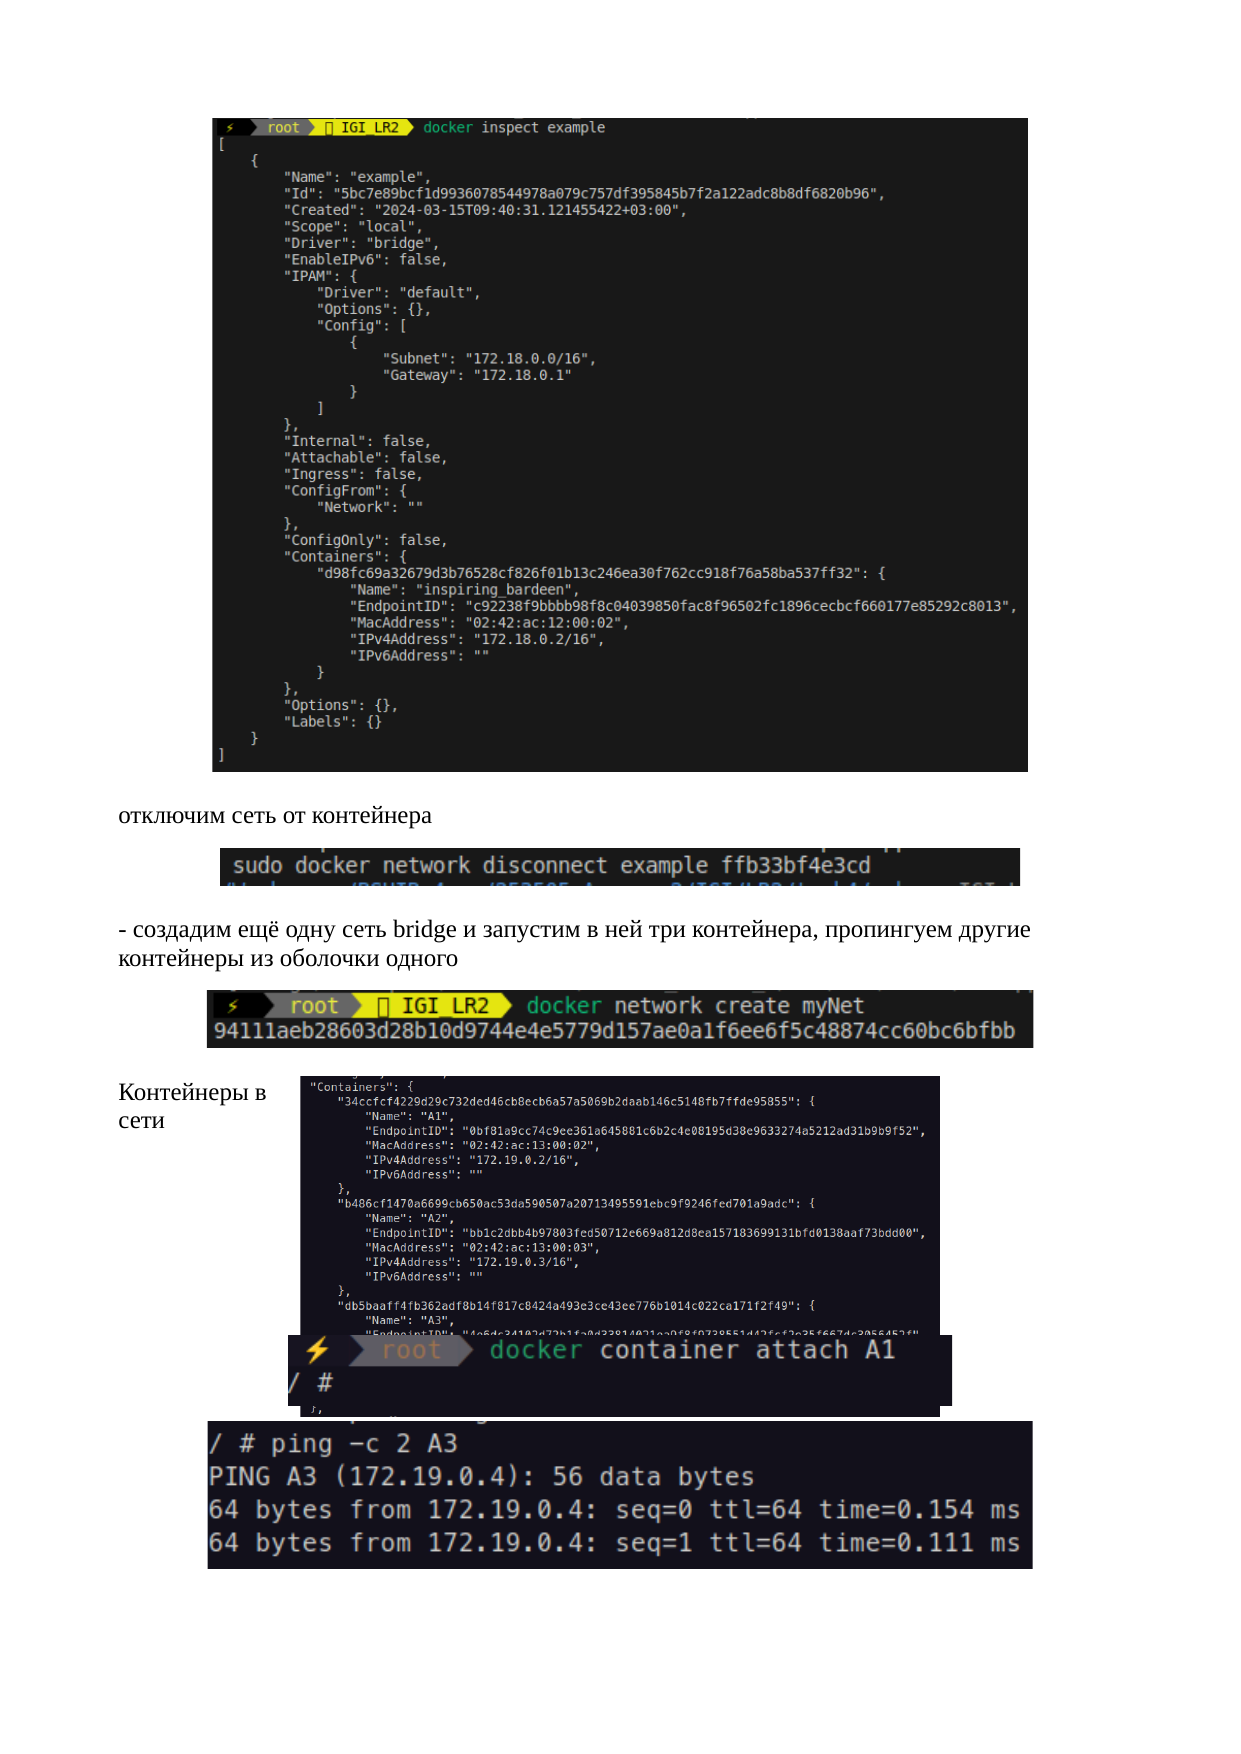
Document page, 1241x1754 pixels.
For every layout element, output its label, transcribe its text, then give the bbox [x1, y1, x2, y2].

picture [206, 990, 1034, 1048]
text отключим сеть от контейнера [118, 800, 1122, 829]
text - создадим ещё одну сеть bridge и запустим в ней три контейнера, пропингуем другие контейнеры из оболочки одного [118, 914, 1122, 972]
text Контейнеры в сети [118, 1077, 300, 1134]
picture [288, 1076, 953, 1417]
picture [212, 118, 1028, 772]
picture [207, 1421, 1033, 1569]
text [940, 1077, 1122, 1134]
picture [220, 848, 1020, 886]
